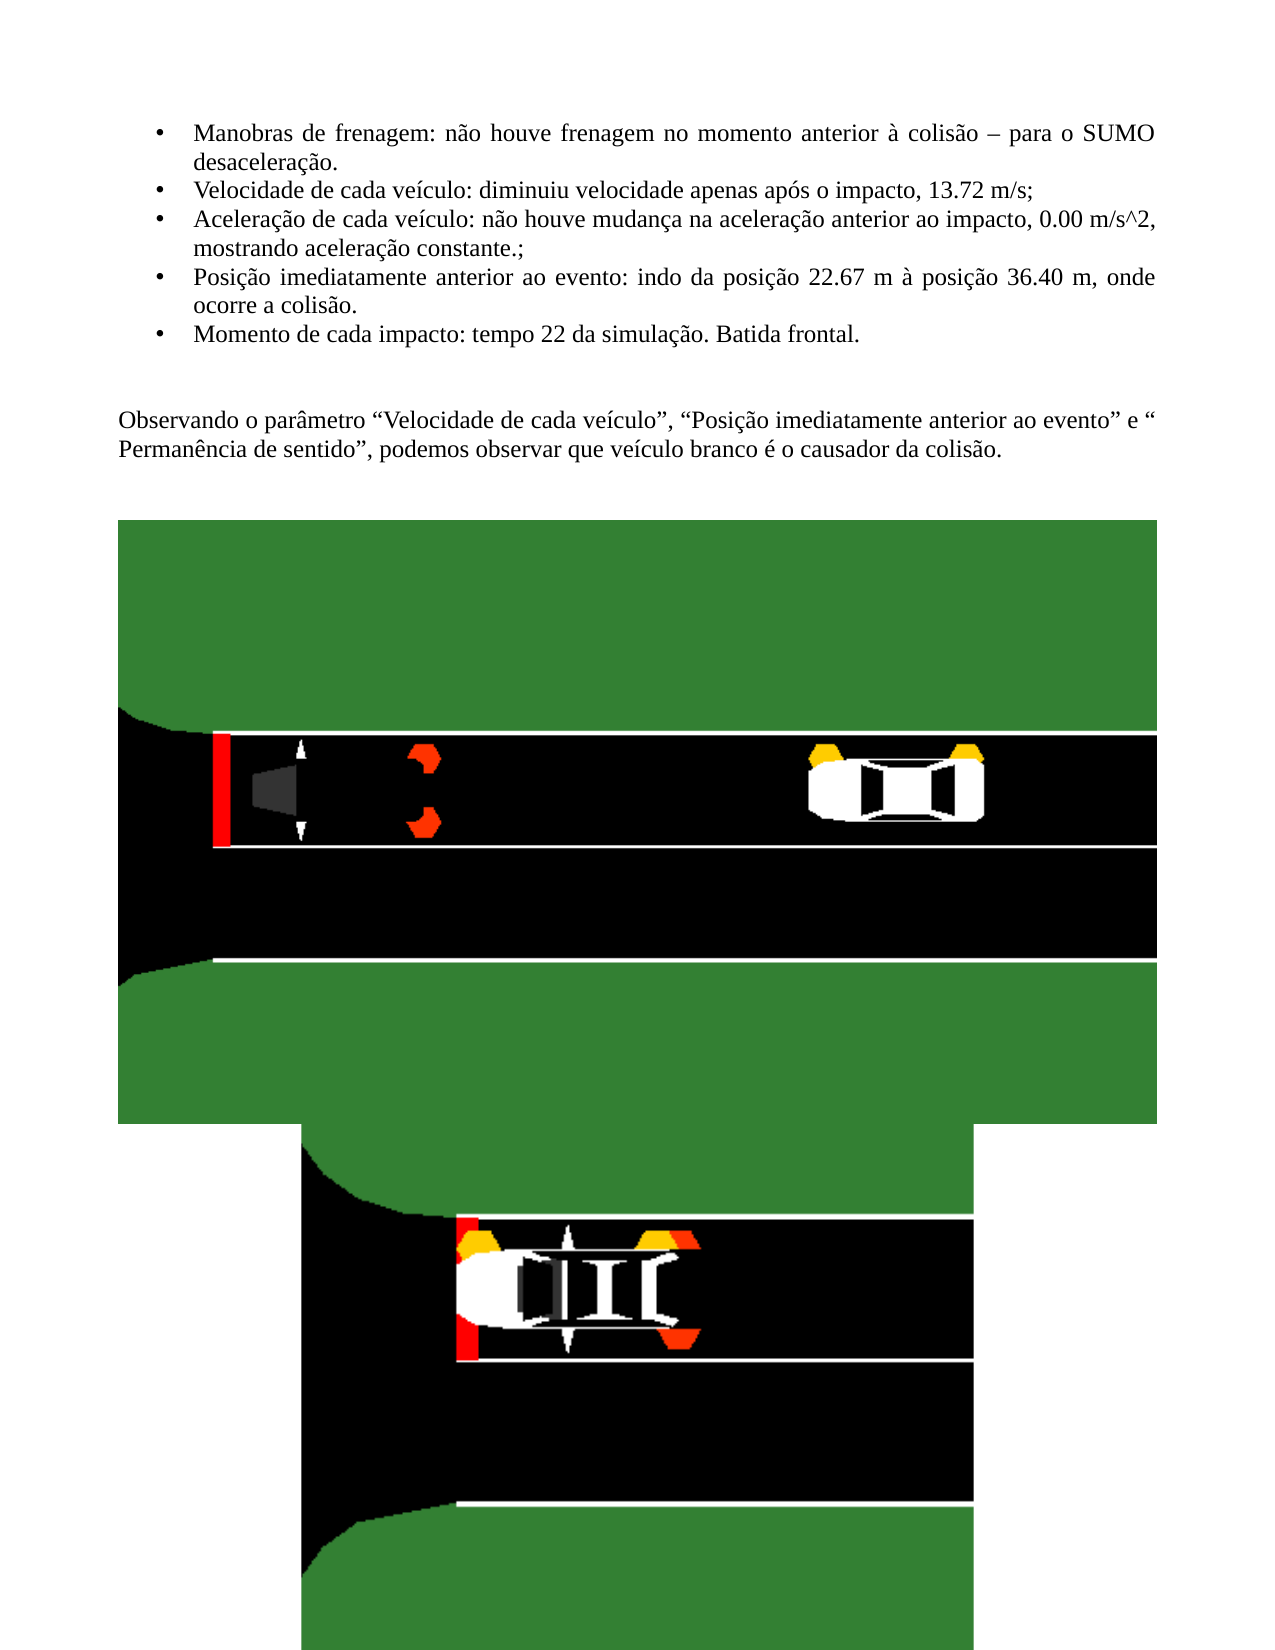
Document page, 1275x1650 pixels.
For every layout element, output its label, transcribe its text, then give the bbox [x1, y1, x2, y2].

text Observando o parâmetro “Velocidade de cada veículo”, “Posição imediatamente anterior ao evento” e “ Permanência de sentido”, podemos observar que veículo branco é o causador da colisão. [118, 406, 1157, 463]
list Velocidade de cada veículo: diminuiu velocidade apenas após o impacto, 13.72 m/s; [156, 176, 1157, 204]
list Momento de cada impacto: tempo 22 da simulação. Batida frontal. [156, 319, 1157, 348]
list Posição imediatamente anterior ao evento: indo da posição 22.67 m à posição 36.40 m, onde ocorre a colisão. [156, 262, 1157, 319]
list Aceleração de cada veículo: não houve mudança na aceleração anterior ao impacto, 0.00 m/s^2, mostrando aceleração constante.; [156, 204, 1157, 262]
list Manobras de frenagem: não houve frenagem no momento anterior à colisão – para o SUMO desaceleração. [156, 118, 1157, 176]
picture [118, 520, 1157, 1650]
